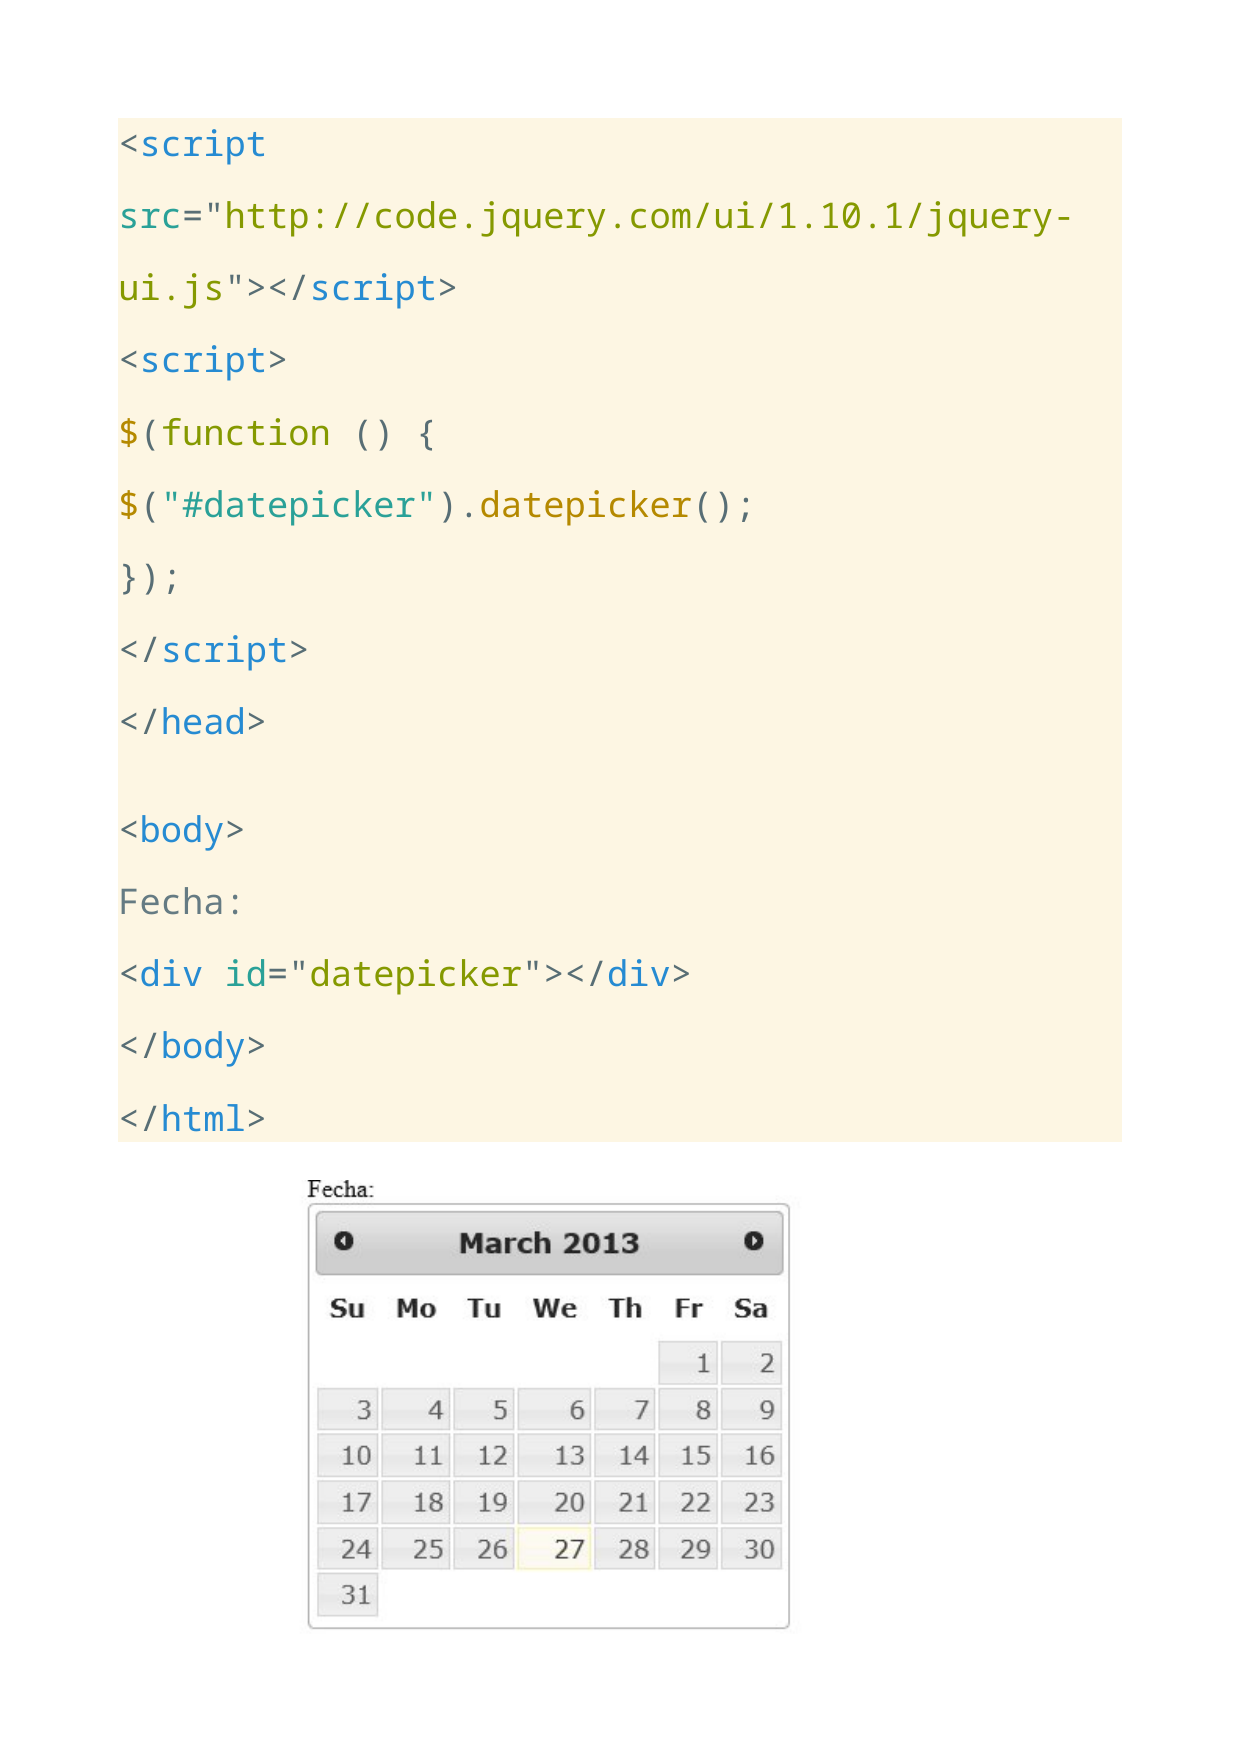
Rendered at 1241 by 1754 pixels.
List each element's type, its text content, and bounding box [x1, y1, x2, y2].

text $("#datepicker").datepicker(); [118, 479, 1122, 528]
text <script> [118, 335, 1122, 383]
text </head> [118, 696, 1122, 745]
text $(function () { [118, 407, 1122, 456]
text <script src="http://code.jquery.com/ui/1.10.1/jquery-ui.js"></script> [118, 118, 1122, 311]
text <div id="datepicker"></div> [118, 949, 1122, 997]
text <body> [118, 804, 1122, 852]
text </html> [118, 1093, 1122, 1142]
text }); [118, 552, 1122, 600]
text </script> [118, 624, 1122, 672]
text Fecha: [118, 876, 1122, 925]
text </body> [118, 1021, 1122, 1069]
